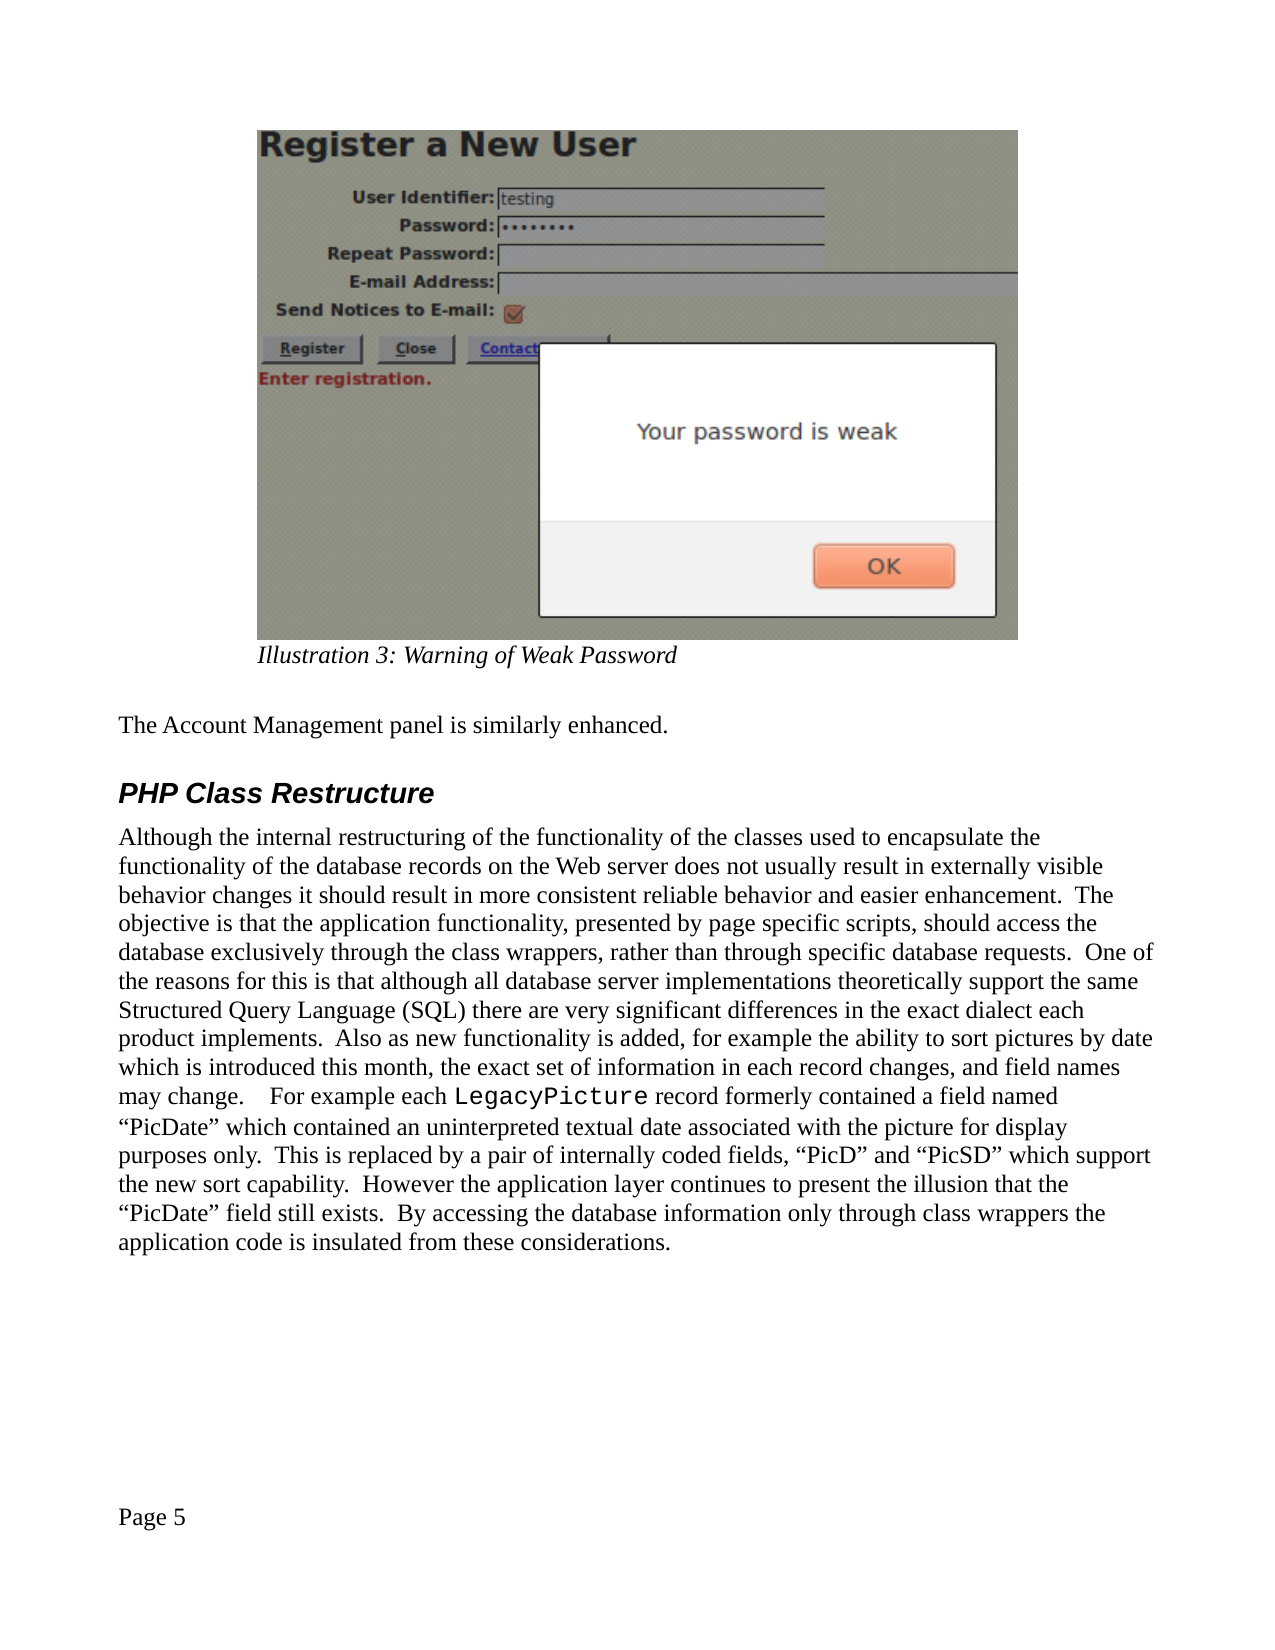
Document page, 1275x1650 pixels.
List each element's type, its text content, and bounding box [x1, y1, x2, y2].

picture [257, 130, 1018, 640]
text Illustration 3: Warning of Weak Password [257, 640, 1018, 669]
text The Account Management panel is similarly enhanced. [118, 710, 1157, 739]
text Although the internal restructuring of the functionality of the classes used to encapsulate the functionality of the database records on the Web server does not usually result in externally visible behavior changes it should result in more consistent reliable behavior and easier enhancement. The objective is that the application functionality, presented by page specific scripts, should access the database exclusively through the class wrappers, rather than through specific database requests. One of the reasons for this is that although all database server implementations theoretically support the same Structured Query Language (SQL) there are very significant differences in the exact dialect each product implements. Also as new functionality is added, for example the ability to sort pictures by date which is introduced this month, the exact set of information in each record changes, and field names may change. For example each LegacyPicture record formerly contained a field named “PicDate” which contained an uninterpreted textual date associated with the picture for display purposes only. This is replaced by a pair of internally coded fields, “PicD” and “PicSD” which support the new sort capability. However the application layer continues to present the illusion that the “PicDate” field still exists. By accessing the database information only through class wrappers the application code is insulated from these considerations. [118, 822, 1157, 1256]
subtitle PHP Class Restructure [118, 776, 1157, 810]
